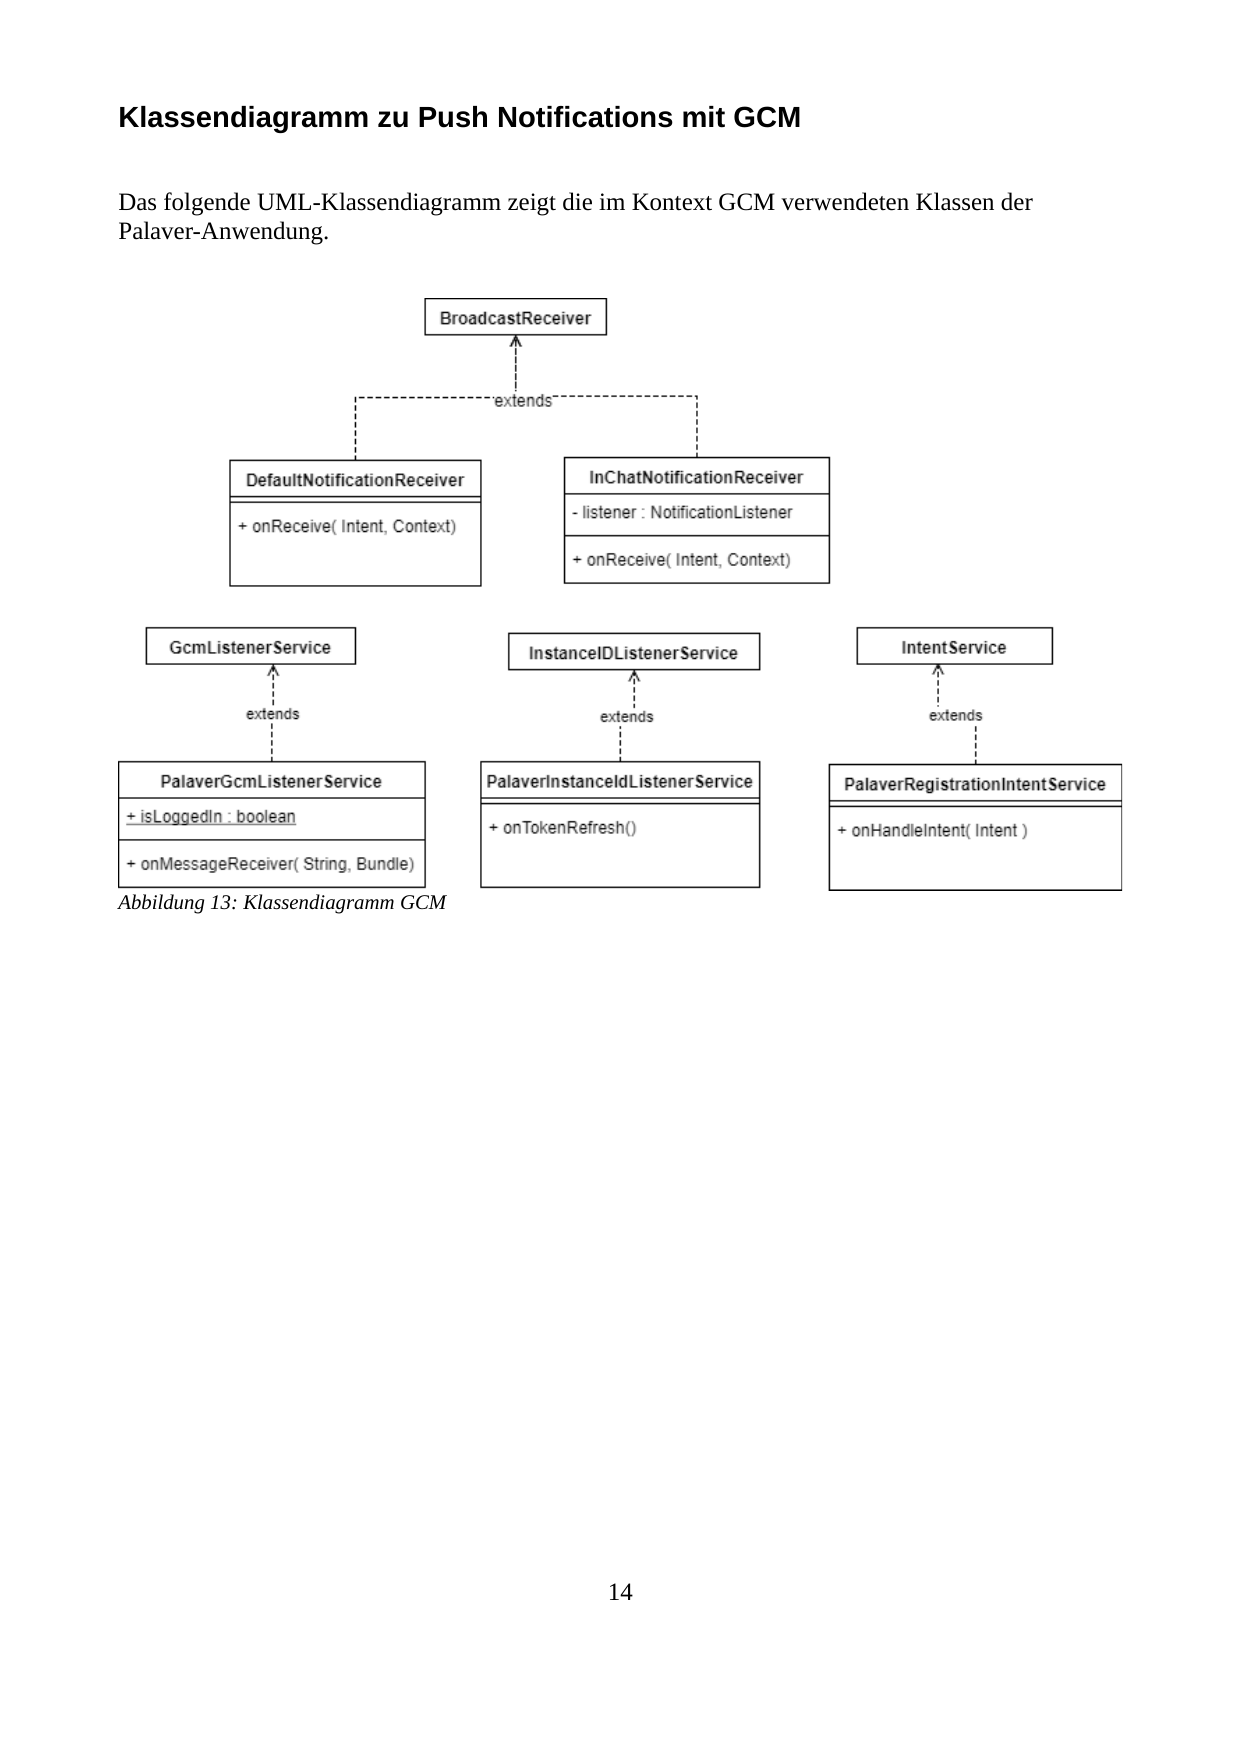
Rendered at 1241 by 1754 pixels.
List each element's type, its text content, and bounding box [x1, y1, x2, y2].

picture [118, 298, 1123, 891]
text Das folgende UML-Klassendiagramm zeigt die im Kontext GCM verwendeten Klassen der Palaver-Anwendung. [118, 187, 1122, 245]
text Abbildung 13: Klassendiagramm GCM [118, 891, 1122, 914]
subtitle Klassendiagramm zu Push Notifications mit GCM [118, 100, 1122, 133]
